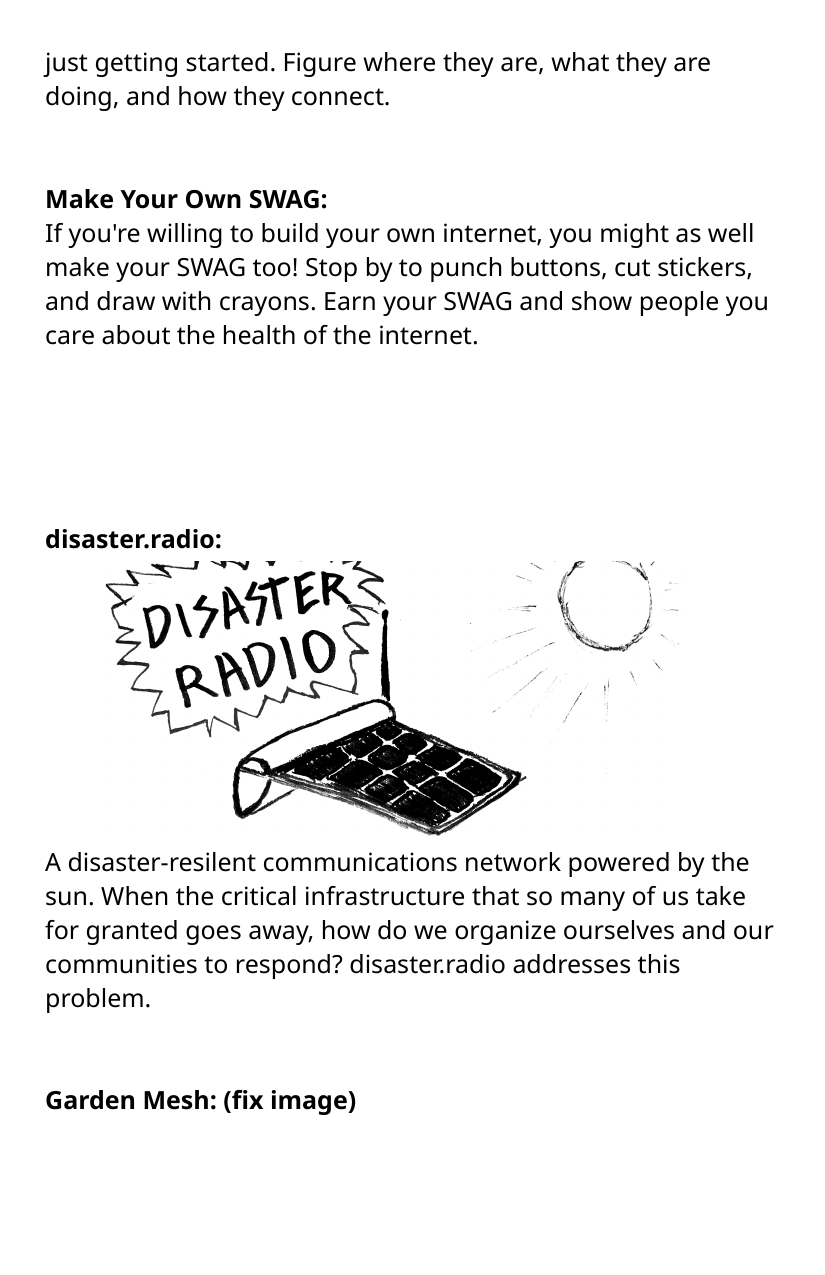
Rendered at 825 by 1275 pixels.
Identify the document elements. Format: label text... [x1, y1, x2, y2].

text Garden Mesh: (fix image) [45, 1083, 780, 1117]
picture [78, 561, 688, 845]
text disaster.radio: [45, 522, 780, 556]
text Make Your Own SWAG: [45, 181, 780, 215]
text A disaster-resilent communications network powered by the sun. When the critical infrastructure that so many of us take for granted goes away, how do we organize ourselves and our communities to respond? disaster.radio addresses this problem. [45, 556, 780, 1014]
text just getting started. Figure where they are, what they are doing, and how they connect. [45, 45, 780, 113]
text If you're willing to build your own internet, you might as well make your SWAG too! Stop by to punch buttons, cut stickers, and draw with crayons. Earn your SWAG and show people you care about the health of the internet. [45, 215, 780, 352]
